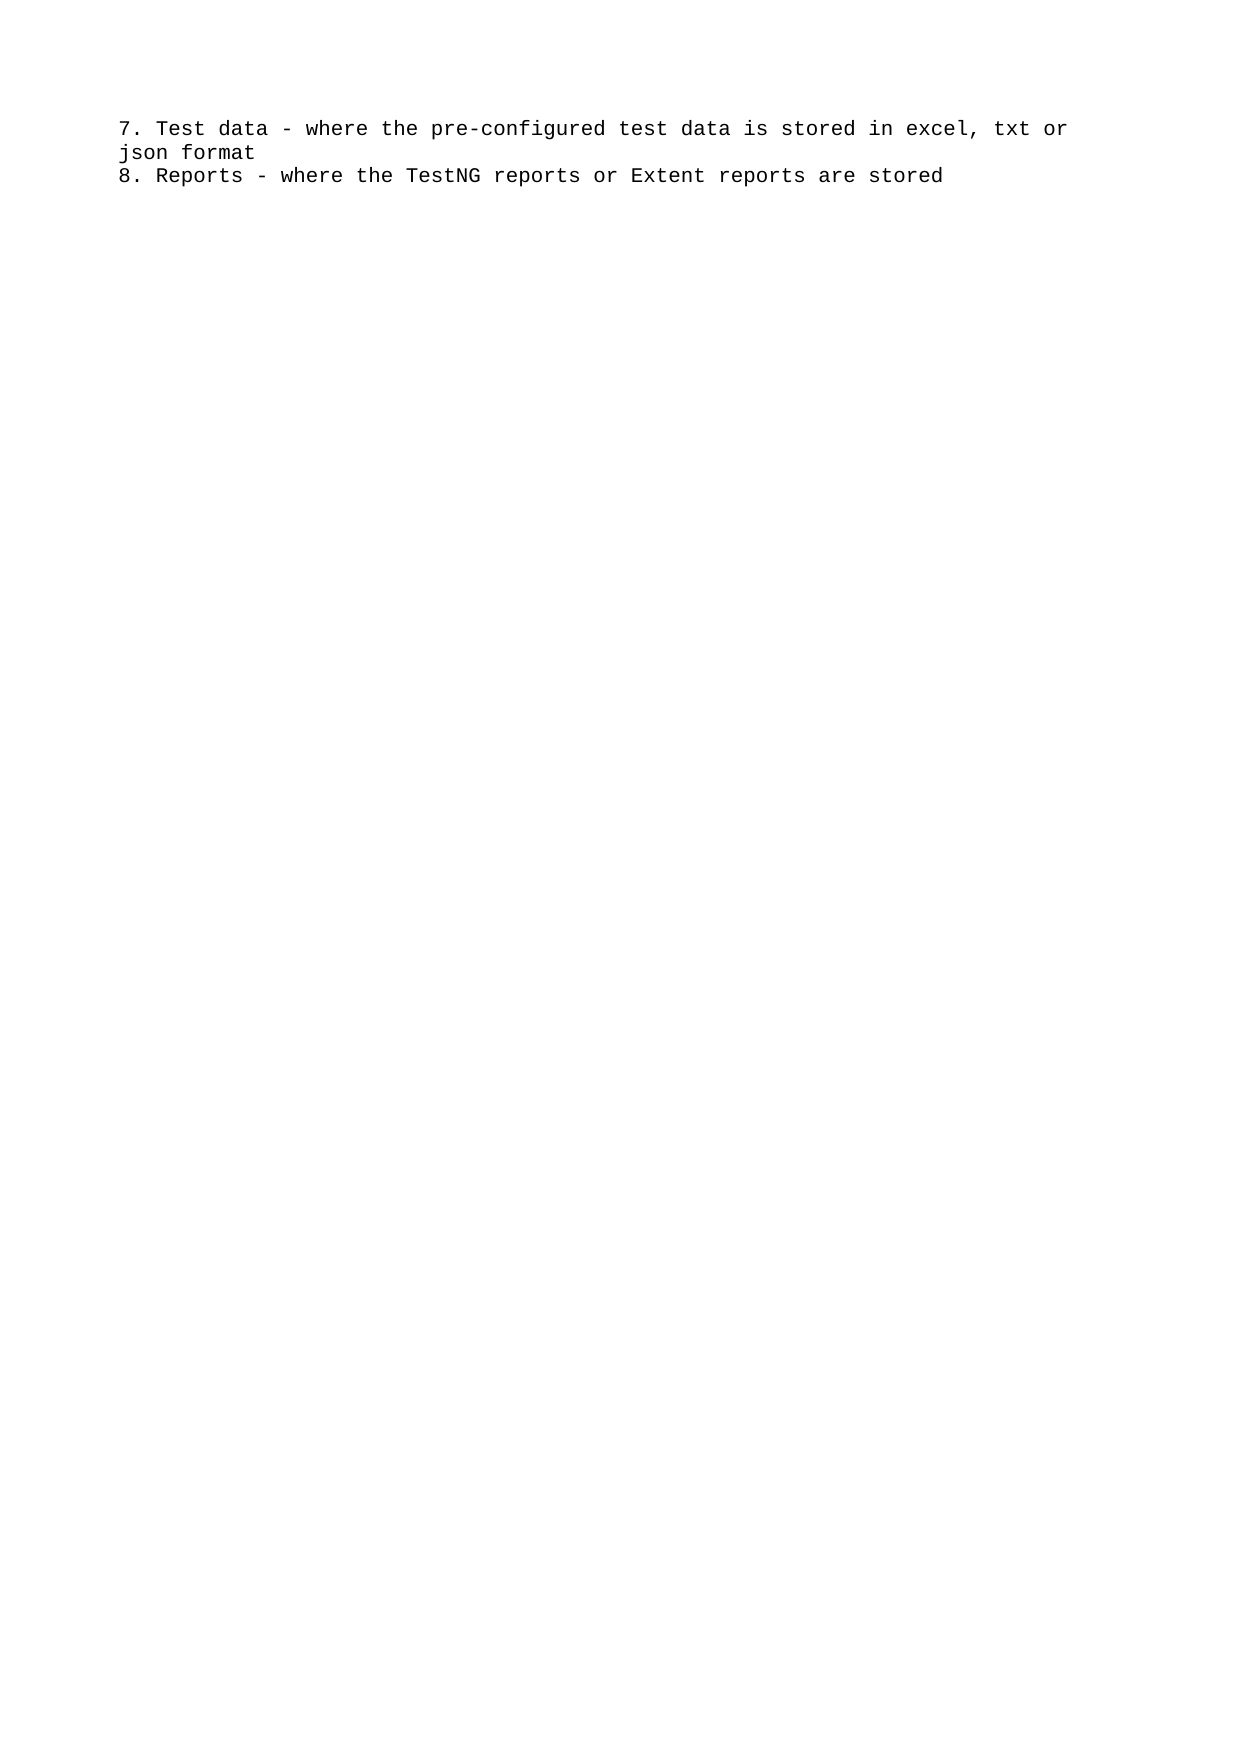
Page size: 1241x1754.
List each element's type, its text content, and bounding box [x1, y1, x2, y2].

text 8. Reports - where the TestNG reports or Extent reports are stored [118, 165, 1122, 189]
text 7. Test data - where the pre-configured test data is stored in excel, txt or json format [118, 118, 1122, 165]
